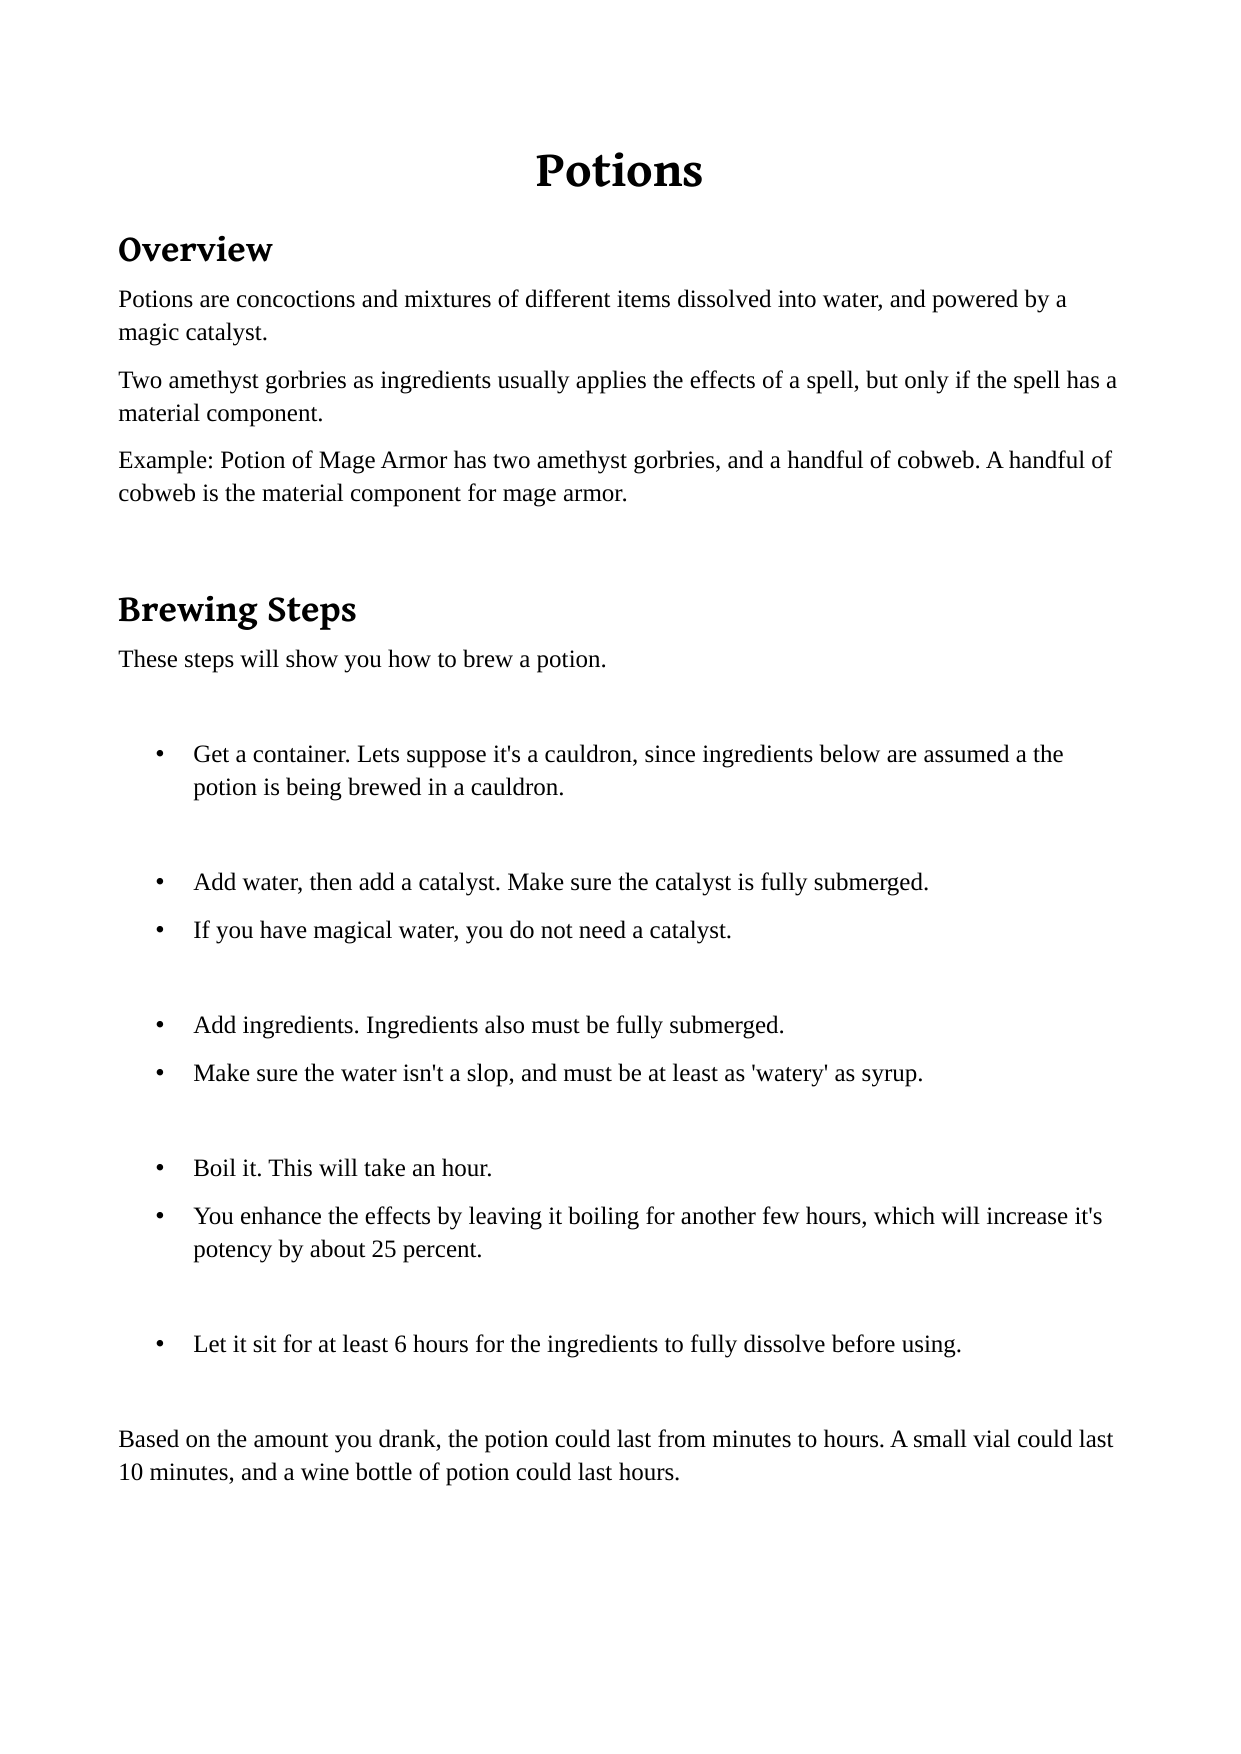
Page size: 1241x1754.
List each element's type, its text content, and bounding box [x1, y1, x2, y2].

list If you have magical water, you do not need a catalyst. [156, 915, 1122, 944]
subtitle Overview [118, 228, 1122, 272]
text Example: Potion of Mage Armor has two amethyst gorbries, and a handful of cobweb. A handful of cobweb is the material component for mage armor. [118, 445, 1122, 507]
list You enhance the effects by leaving it boiling for another few hours, which will increase it's potency by about 25 percent. [156, 1201, 1122, 1262]
text Based on the amount you drank, the potion could last from minutes to hours. A small vial could last 10 minutes, and a wine bottle of potion could last hours. [118, 1424, 1122, 1486]
list Boil it. This will take an hour. [156, 1153, 1122, 1182]
text These steps will show you how to brew a potion. [118, 644, 1122, 673]
list Make sure the water isn't a slop, and must be at least as 'watery' as syrup. [156, 1058, 1122, 1087]
subtitle Brewing Steps [118, 588, 1122, 632]
list Add ingredients. Ingredients also must be fully submerged. [156, 1010, 1122, 1039]
list Let it sit for at least 6 hours for the ingredients to fully dissolve before using. [156, 1329, 1122, 1358]
list Add water, then add a catalyst. Make sure the catalyst is fully submerged. [156, 867, 1122, 896]
text Potions are concoctions and mixtures of different items dissolved into water, and powered by a magic catalyst. [118, 284, 1122, 346]
subtitle Potions [118, 143, 1122, 201]
text Two amethyst gorbries as ingredients usually applies the effects of a spell, but only if the spell has a material component. [118, 365, 1122, 426]
list Get a container. Lets suppose it's a cauldron, since ingredients below are assumed a the potion is being brewed in a cauldron. [156, 739, 1122, 801]
